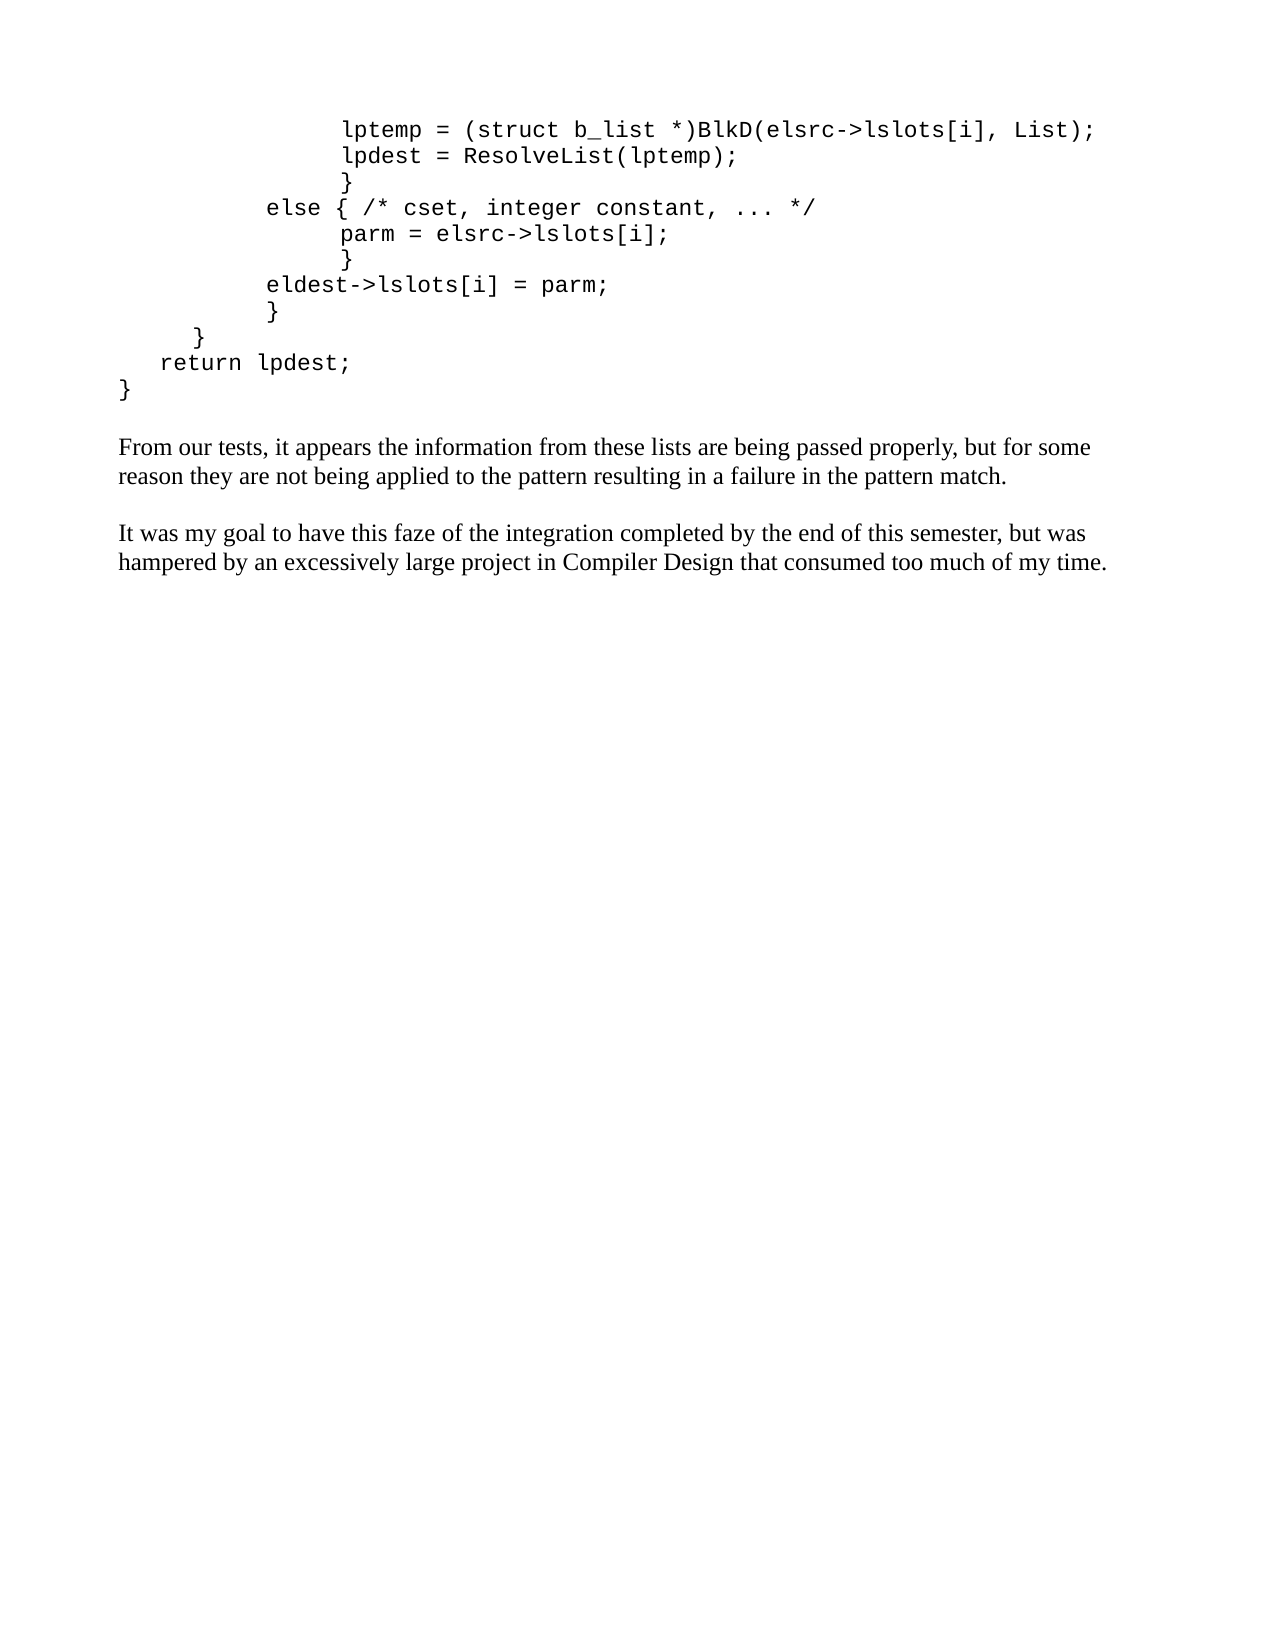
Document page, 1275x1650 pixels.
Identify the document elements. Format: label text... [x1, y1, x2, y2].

text else { /* cset, integer constant, ... */ [118, 196, 1157, 222]
text lpdest = ResolveList(lptemp); [118, 144, 1157, 170]
text From our tests, it appears the information from these lists are being passed properly, but for some reason they are not being applied to the pattern resulting in a failure in the pattern match. [118, 432, 1157, 490]
text } [118, 377, 1157, 403]
text parm = elsrc->lslots[i]; [118, 222, 1157, 248]
text eldest->lslots[i] = parm; [118, 274, 1157, 300]
text } [118, 300, 1157, 326]
text } [118, 248, 1157, 274]
text } [118, 326, 1157, 352]
text It was my goal to have this faze of the integration completed by the end of this semester, but was hampered by an excessively large project in Compiler Design that consumed too much of my time. [118, 518, 1157, 576]
text } [118, 170, 1157, 196]
text return lpdest; [118, 352, 1157, 377]
text lptemp = (struct b_list *)BlkD(elsrc->lslots[i], List); [118, 118, 1157, 144]
